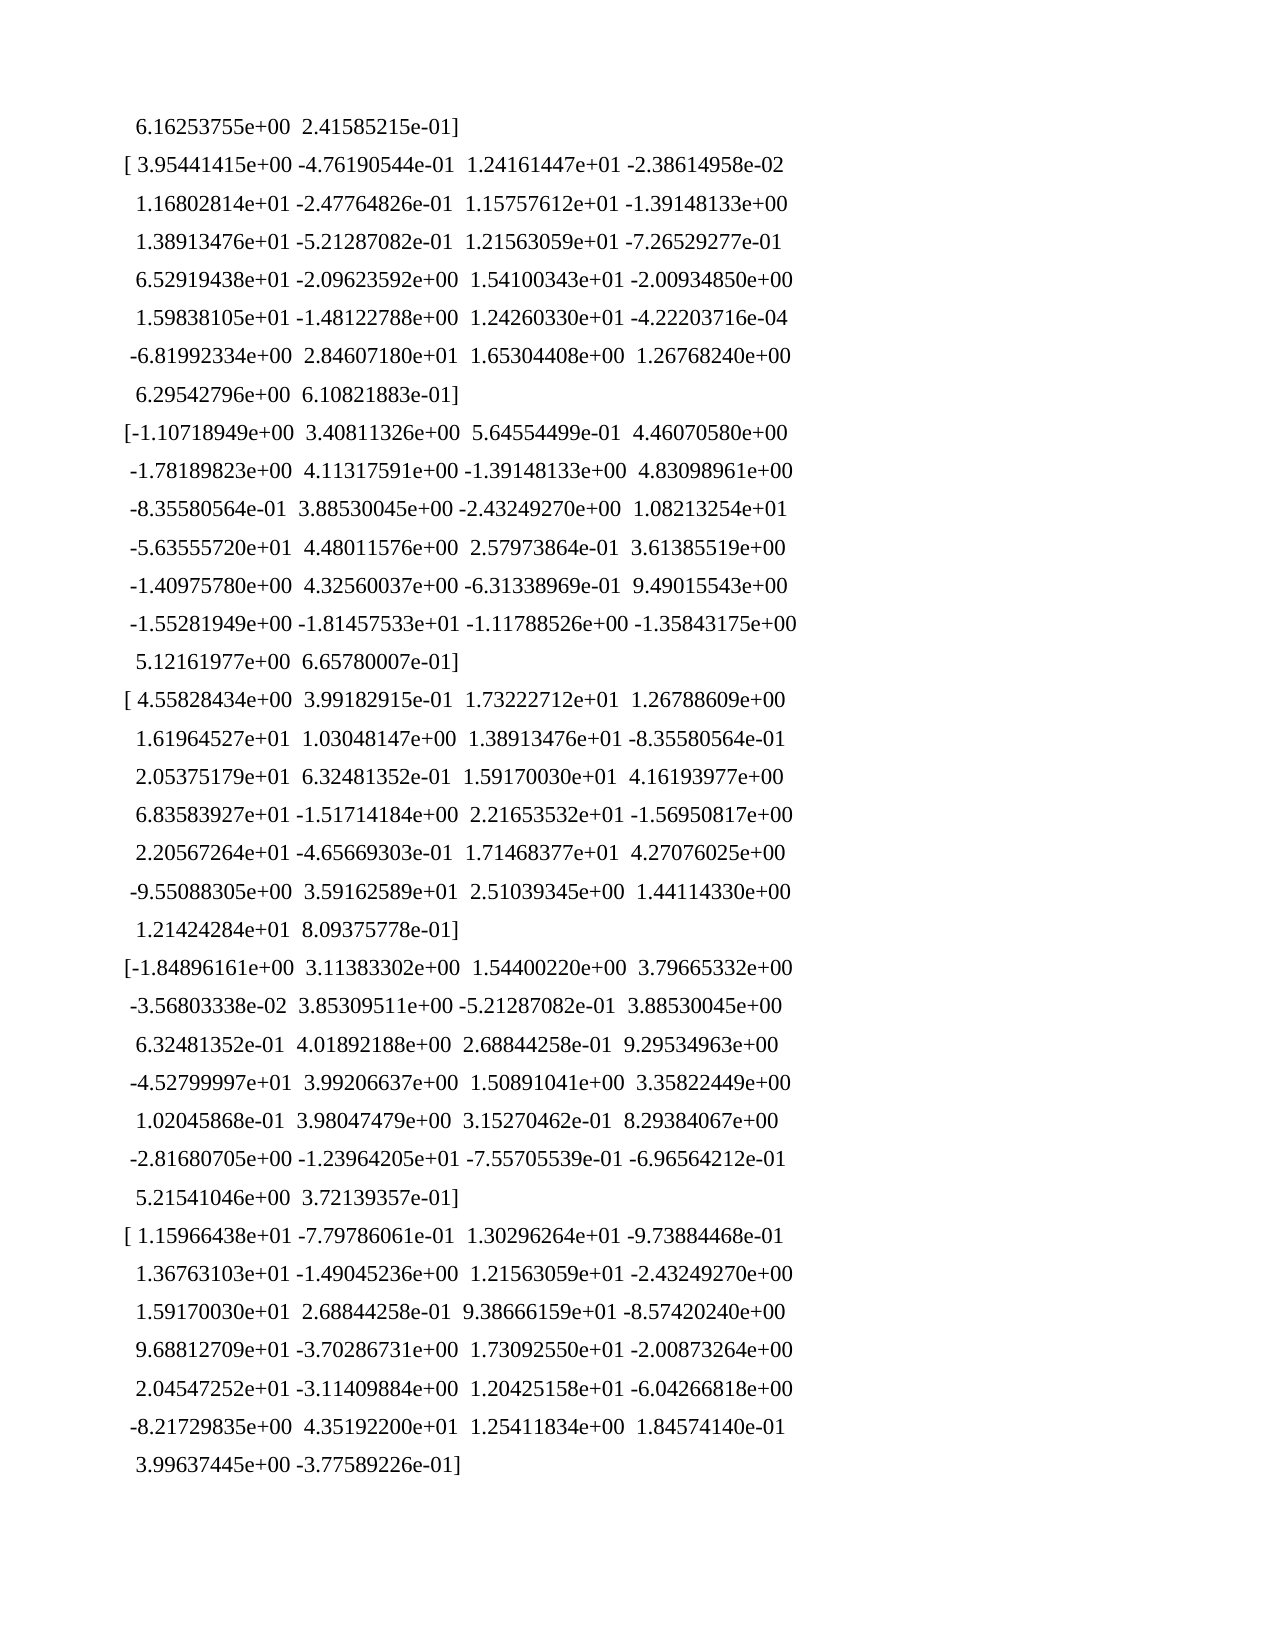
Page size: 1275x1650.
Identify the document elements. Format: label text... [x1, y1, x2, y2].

text 1.21424284e+01 8.09375778e-01] [118, 916, 1125, 942]
text 1.36763103e+01 -1.49045236e+00 1.21563059e+01 -2.43249270e+00 [118, 1260, 1125, 1286]
text [ 3.95441415e+00 -4.76190544e-01 1.24161447e+01 -2.38614958e-02 [118, 151, 1125, 178]
text 2.04547252e+01 -3.11409884e+00 1.20425158e+01 -6.04266818e+00 [118, 1375, 1125, 1401]
text [ 4.55828434e+00 3.99182915e-01 1.73222712e+01 1.26788609e+00 [118, 687, 1125, 713]
text 1.16802814e+01 -2.47764826e-01 1.15757612e+01 -1.39148133e+00 [118, 189, 1125, 216]
text 1.38913476e+01 -5.21287082e-01 1.21563059e+01 -7.26529277e-01 [118, 228, 1125, 254]
text 6.32481352e-01 4.01892188e+00 2.68844258e-01 9.29534963e+00 [118, 1031, 1125, 1057]
text -1.40975780e+00 4.32560037e+00 -6.31338969e-01 9.49015543e+00 [118, 572, 1125, 598]
text 6.16253755e+00 2.41585215e-01] [118, 113, 1125, 139]
text 1.59170030e+01 2.68844258e-01 9.38666159e+01 -8.57420240e+00 [118, 1298, 1125, 1324]
text -1.55281949e+00 -1.81457533e+01 -1.11788526e+00 -1.35843175e+00 [118, 610, 1125, 636]
text [-1.10718949e+00 3.40811326e+00 5.64554499e-01 4.46070580e+00 [118, 419, 1125, 445]
text 3.99637445e+00 -3.77589226e-01] [118, 1451, 1125, 1477]
text 6.29542796e+00 6.10821883e-01] [118, 381, 1125, 407]
text 1.61964527e+01 1.03048147e+00 1.38913476e+01 -8.35580564e-01 [118, 725, 1125, 751]
text -9.55088305e+00 3.59162589e+01 2.51039345e+00 1.44114330e+00 [118, 878, 1125, 904]
text [-1.84896161e+00 3.11383302e+00 1.54400220e+00 3.79665332e+00 [118, 954, 1125, 981]
text 1.59838105e+01 -1.48122788e+00 1.24260330e+01 -4.22203716e-04 [118, 304, 1125, 331]
text 9.68812709e+01 -3.70286731e+00 1.73092550e+01 -2.00873264e+00 [118, 1336, 1125, 1363]
text 6.83583927e+01 -1.51714184e+00 2.21653532e+01 -1.56950817e+00 [118, 801, 1125, 828]
text -6.81992334e+00 2.84607180e+01 1.65304408e+00 1.26768240e+00 [118, 342, 1125, 369]
text -3.56803338e-02 3.85309511e+00 -5.21287082e-01 3.88530045e+00 [118, 992, 1125, 1019]
text -2.81680705e+00 -1.23964205e+01 -7.55705539e-01 -6.96564212e-01 [118, 1145, 1125, 1172]
text -8.21729835e+00 4.35192200e+01 1.25411834e+00 1.84574140e-01 [118, 1413, 1125, 1439]
text -5.63555720e+01 4.48011576e+00 2.57973864e-01 3.61385519e+00 [118, 534, 1125, 560]
text -4.52799997e+01 3.99206637e+00 1.50891041e+00 3.35822449e+00 [118, 1069, 1125, 1095]
text 2.05375179e+01 6.32481352e-01 1.59170030e+01 4.16193977e+00 [118, 763, 1125, 789]
text [ 1.15966438e+01 -7.79786061e-01 1.30296264e+01 -9.73884468e-01 [118, 1222, 1125, 1248]
text 5.12161977e+00 6.65780007e-01] [118, 648, 1125, 675]
text 6.52919438e+01 -2.09623592e+00 1.54100343e+01 -2.00934850e+00 [118, 266, 1125, 292]
text -1.78189823e+00 4.11317591e+00 -1.39148133e+00 4.83098961e+00 [118, 457, 1125, 483]
text -8.35580564e-01 3.88530045e+00 -2.43249270e+00 1.08213254e+01 [118, 495, 1125, 522]
text 5.21541046e+00 3.72139357e-01] [118, 1183, 1125, 1210]
text 1.02045868e-01 3.98047479e+00 3.15270462e-01 8.29384067e+00 [118, 1107, 1125, 1133]
text 2.20567264e+01 -4.65669303e-01 1.71468377e+01 4.27076025e+00 [118, 839, 1125, 866]
